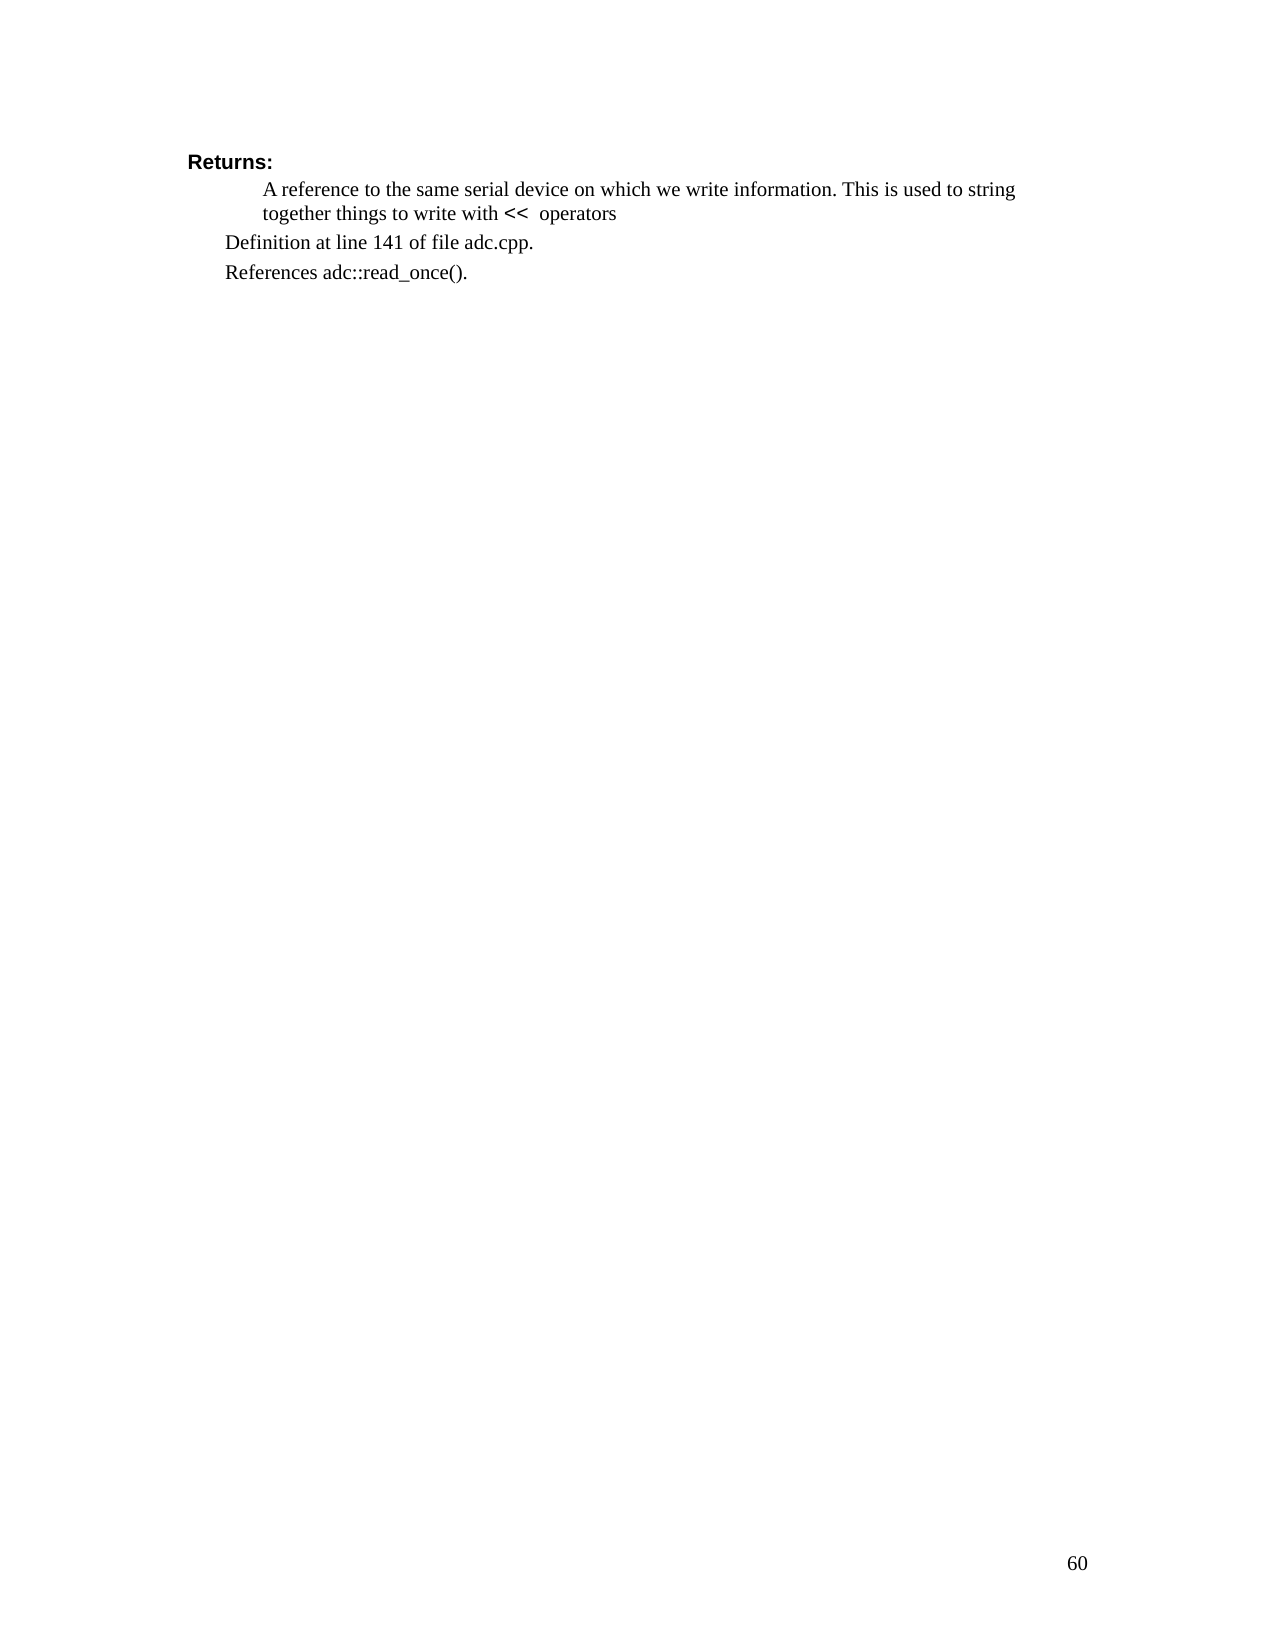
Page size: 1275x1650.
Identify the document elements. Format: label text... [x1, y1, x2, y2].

subtitle Returns: [187, 150, 1087, 174]
list References adc::read_once(). [225, 260, 1087, 284]
text A reference to the same serial device on which we write information. This is used to string together things to write with << operators [262, 177, 1087, 227]
list Definition at line 141 of file adc.cpp. [225, 230, 1087, 254]
